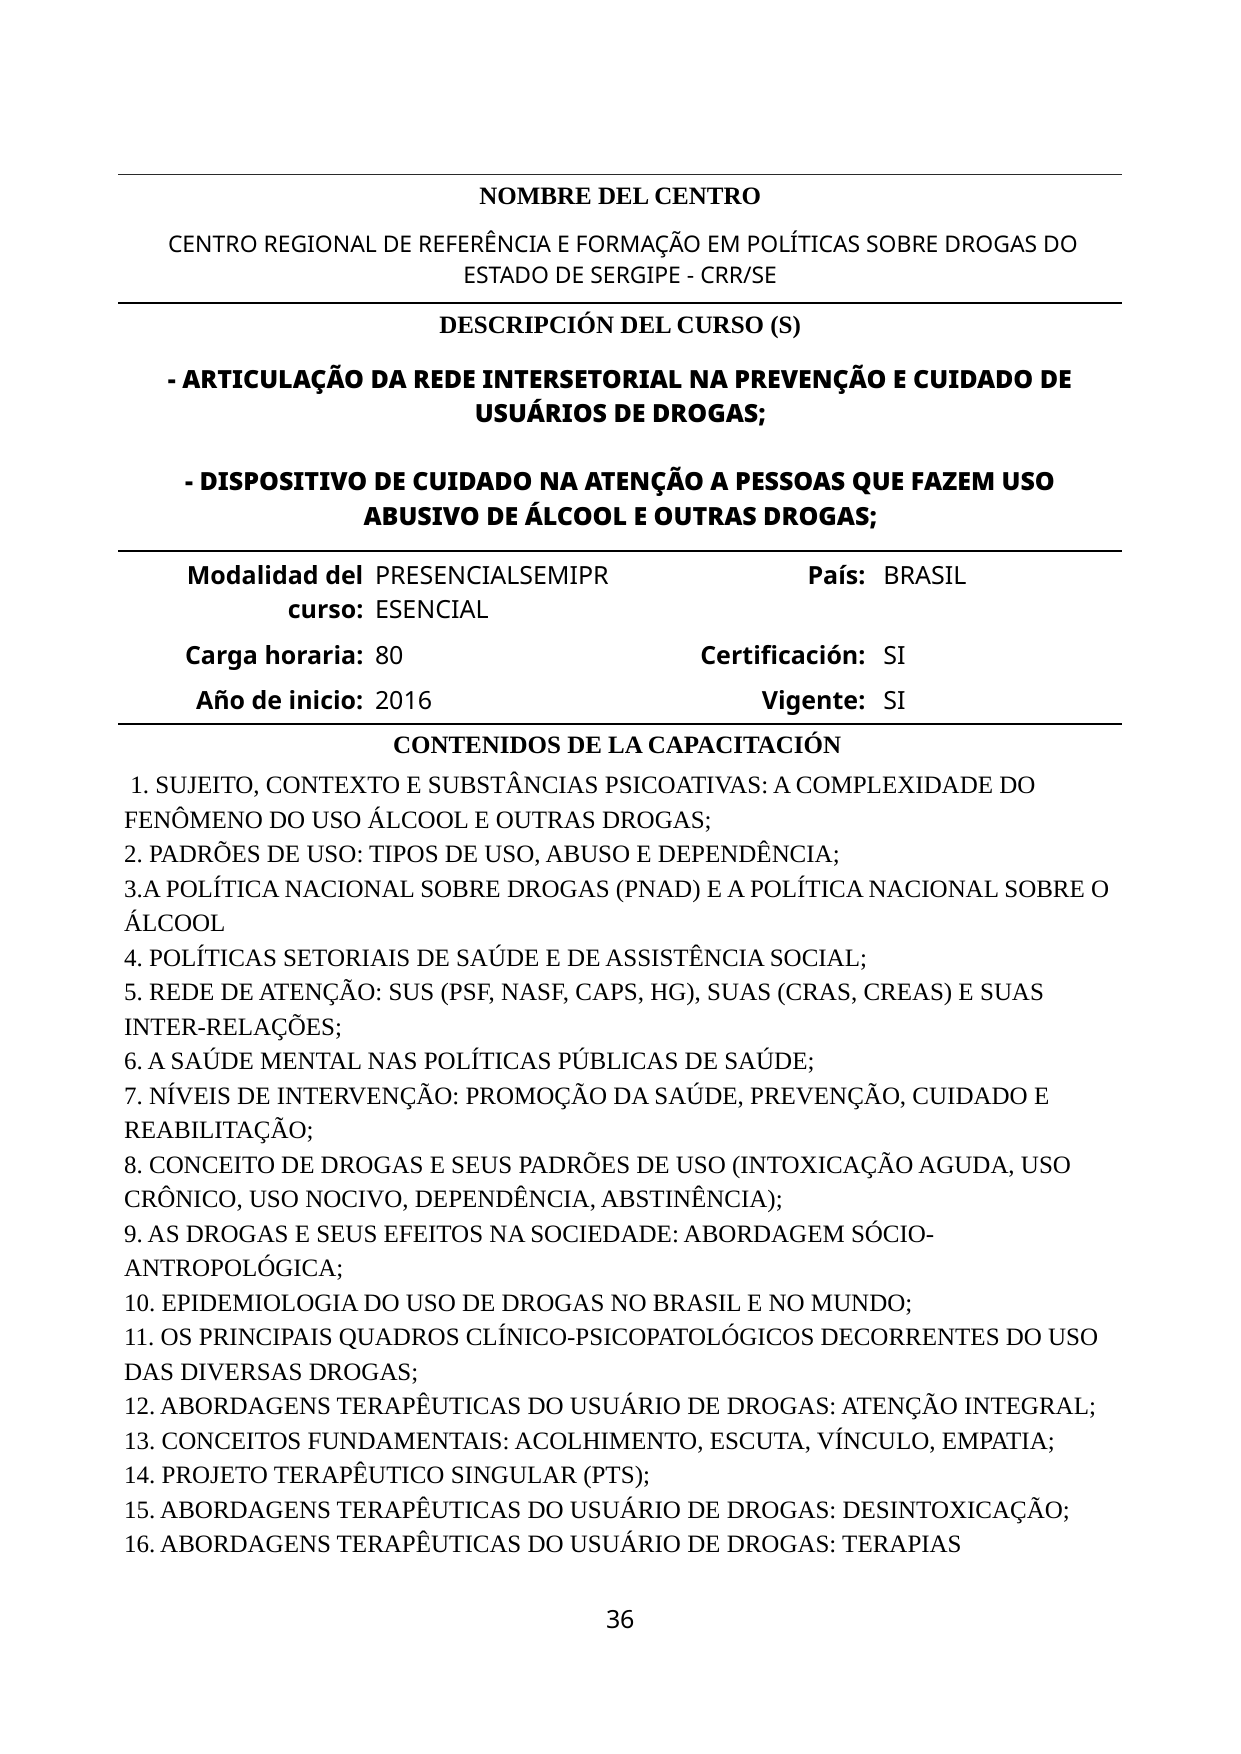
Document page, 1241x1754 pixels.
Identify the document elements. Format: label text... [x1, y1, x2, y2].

table_cell CONTENIDOS DE LA CAPACITACIÓN [118, 725, 1122, 765]
table_cell 2016 [369, 677, 620, 723]
table_cell 1. SUJEITO, CONTEXTO E SUBSTÂNCIAS PSICOATIVAS: A COMPLEXIDADE DO FENÔMENO DO USO ÁLCOOL E OUTRAS DROGAS; 2. PADRÕES DE USO: TIPOS DE USO, ABUSO E DEPENDÊNCIA; 3.A POLÍTICA NACIONAL SOBRE DROGAS (PNAD) E A POLÍTICA NACIONAL SOBRE O ÁLCOOL 4. POLÍTICAS SETORIAIS DE SAÚDE E DE ASSISTÊNCIA SOCIAL; 5. REDE DE ATENÇÃO: SUS (PSF, NASF, CAPS, HG), SUAS (CRAS, CREAS) E SUAS INTER-RELAÇÕES; 6. A SAÚDE MENTAL NAS POLÍTICAS PÚBLICAS DE SAÚDE; 7. NÍVEIS DE INTERVENÇÃO: PROMOÇÃO DA SAÚDE, PREVENÇÃO, CUIDADO E REABILITAÇÃO; 8. CONCEITO DE DROGAS E SEUS PADRÕES DE USO (INTOXICAÇÃO AGUDA, USO CRÔNICO, USO NOCIVO, DEPENDÊNCIA, ABSTINÊNCIA); 9. AS DROGAS E SEUS EFEITOS NA SOCIEDADE: ABORDAGEM SÓCIO-ANTROPOLÓGICA; 10. EPIDEMIOLOGIA DO USO DE DROGAS NO BRASIL E NO MUNDO; 11. OS PRINCIPAIS QUADROS CLÍNICO-PSICOPATOLÓGICOS DECORRENTES DO USO DAS DIVERSAS DROGAS; 12. ABORDAGENS TERAPÊUTICAS DO USUÁRIO DE DROGAS: ATENÇÃO INTEGRAL; 13. CONCEITOS FUNDAMENTAIS: ACOLHIMENTO, ESCUTA, VÍNCULO, EMPATIA; 14. PROJETO TERAPÊUTICO SINGULAR (PTS); 15. ABORDAGENS TERAPÊUTICAS DO USUÁRIO DE DROGAS: DESINTOXICAÇÃO; 16. ABORDAGENS TERAPÊUTICAS DO USUÁRIO DE DROGAS: TERAPIAS [118, 765, 1122, 1564]
table_cell 80 [369, 632, 620, 677]
table_cell - ARTICULAÇÃO DA REDE INTERSETORIAL NA PREVENÇÃO E CUIDADO DE USUÁRIOS DE DROGAS; - DISPOSITIVO DE CUIDADO NA ATENÇÃO A PESSOAS QUE FAZEM USO ABUSIVO DE ÁLCOOL E OUTRAS DROGAS; [118, 344, 1122, 550]
table_cell SI [871, 632, 1122, 677]
table_cell DESCRIPCIÓN DEL CURSO (S) [118, 304, 1122, 344]
table_cell PRESENCIALSEMIPRESENCIAL [369, 552, 620, 632]
table_header NOMBRE DEL CENTRO [118, 176, 1122, 216]
table_cell Año de inicio: [118, 677, 369, 723]
table_cell País: [620, 552, 871, 632]
table_cell CENTRO REGIONAL DE REFERÊNCIA E FORMAÇÃO EM POLÍTICAS SOBRE DROGAS DO ESTADO DE SERGIPE - CRR/SE [118, 216, 1122, 302]
table_cell Modalidad del curso: [118, 552, 369, 632]
table_cell Vigente: [620, 677, 871, 723]
table_cell SI [871, 677, 1122, 723]
table_cell BRASIL [871, 552, 1122, 632]
table_cell Certificación: [620, 632, 871, 677]
table_cell Carga horaria: [118, 632, 369, 677]
